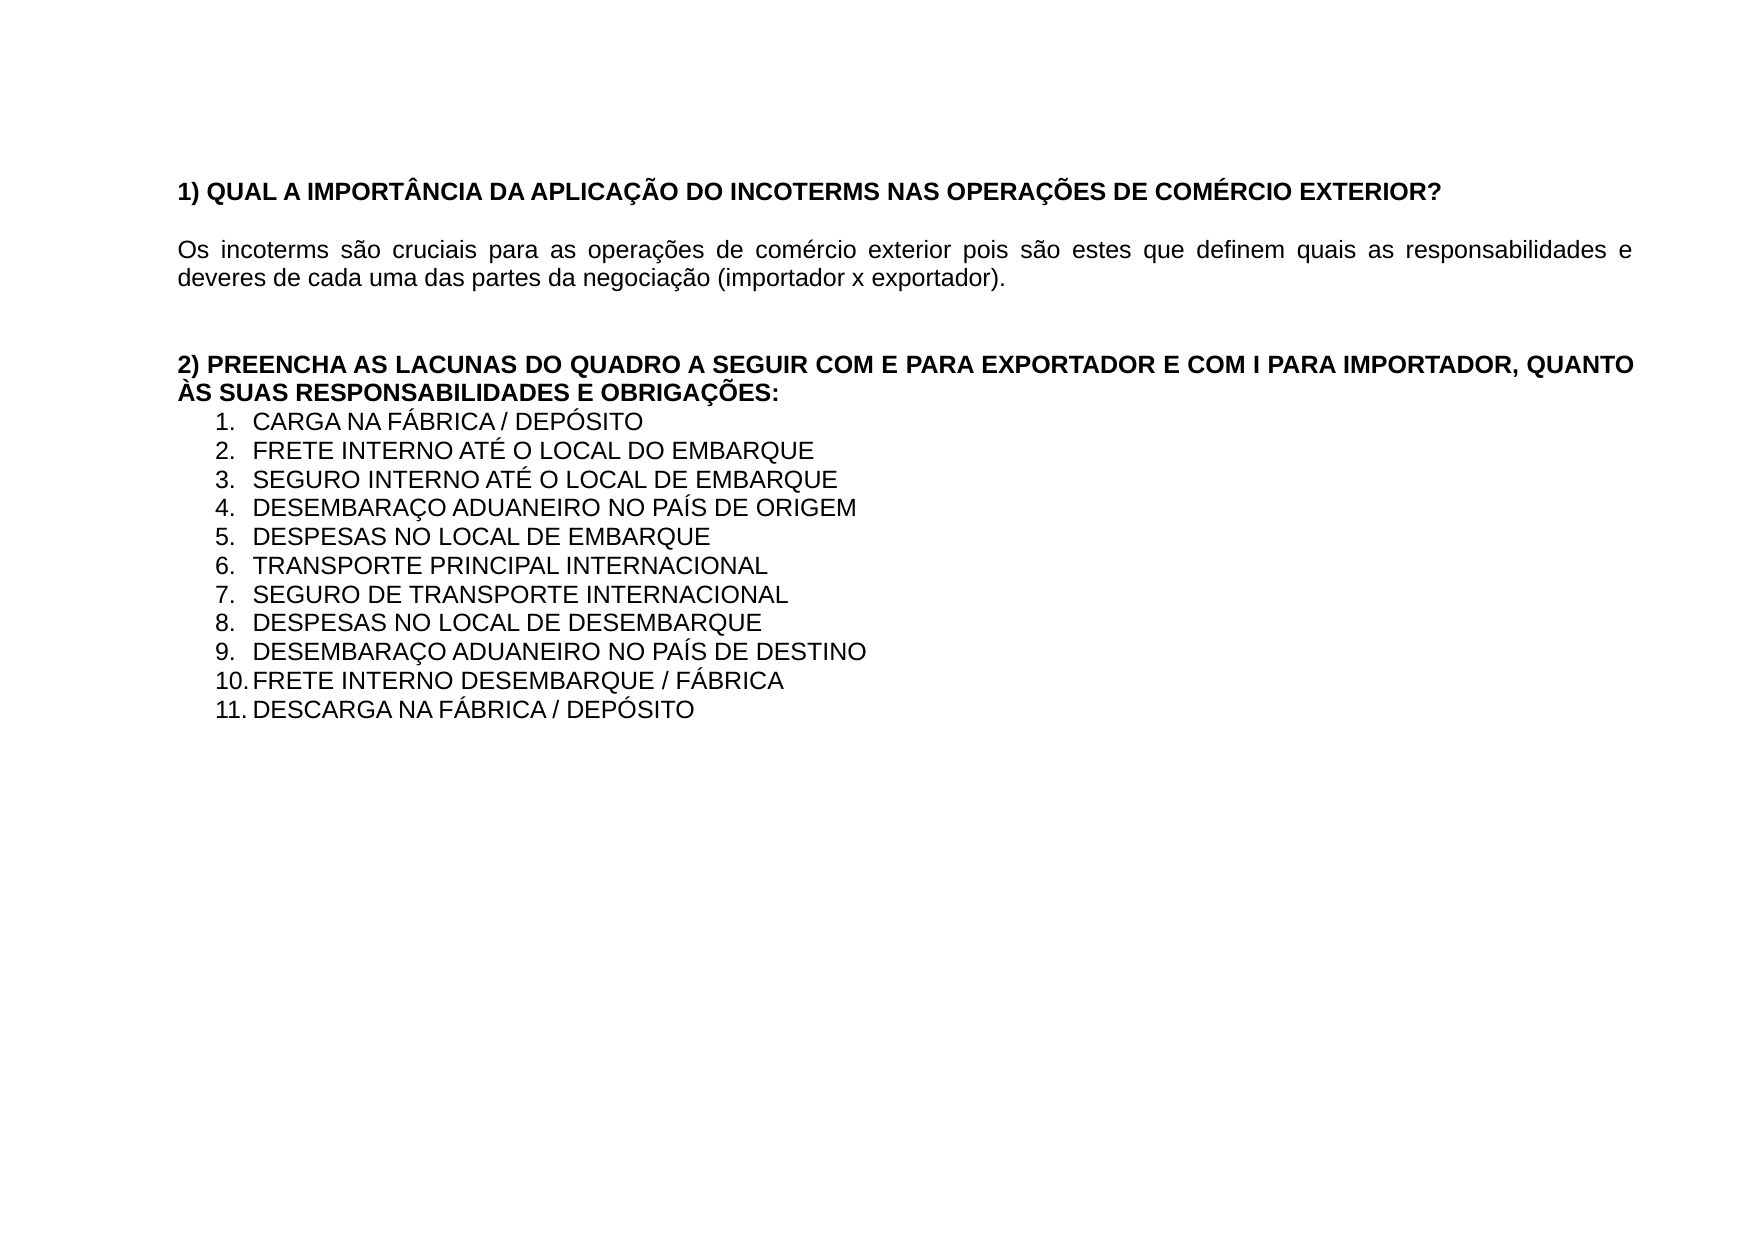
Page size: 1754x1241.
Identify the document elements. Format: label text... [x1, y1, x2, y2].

list DESPESAS NO LOCAL DE DESEMBARQUE [215, 608, 1636, 637]
list CARGA NA FÁBRICA / DEPÓSITO [215, 407, 1636, 436]
list TRANSPORTE PRINCIPAL INTERNACIONAL [215, 551, 1636, 580]
list FRETE INTERNO ATÉ O LOCAL DO EMBARQUE [215, 436, 1636, 465]
text 1) QUAL A IMPORTÂNCIA DA APLICAÇÃO DO INCOTERMS NAS OPERAÇÕES DE COMÉRCIO EXTERIOR? [177, 177, 1636, 206]
list DESCARGA NA FÁBRICA / DEPÓSITO [215, 695, 1636, 723]
list DESEMBARAÇO ADUANEIRO NO PAÍS DE ORIGEM [215, 493, 1636, 522]
text 2) PREENCHA AS LACUNAS DO QUADRO A SEGUIR COM E PARA EXPORTADOR E COM I PARA IMPORTADOR, QUANTO ÀS SUAS RESPONSABILIDADES E OBRIGAÇÕES: [177, 350, 1636, 407]
list SEGURO DE TRANSPORTE INTERNACIONAL [215, 580, 1636, 608]
list DESPESAS NO LOCAL DE EMBARQUE [215, 522, 1636, 551]
list DESEMBARAÇO ADUANEIRO NO PAÍS DE DESTINO [215, 637, 1636, 666]
list SEGURO INTERNO ATÉ O LOCAL DE EMBARQUE [215, 465, 1636, 493]
text Os incoterms são cruciais para as operações de comércio exterior pois são estes que definem quais as responsabilidades e deveres de cada uma das partes da negociação (importador x exportador). [177, 235, 1636, 292]
list FRETE INTERNO DESEMBARQUE / FÁBRICA [215, 666, 1636, 695]
